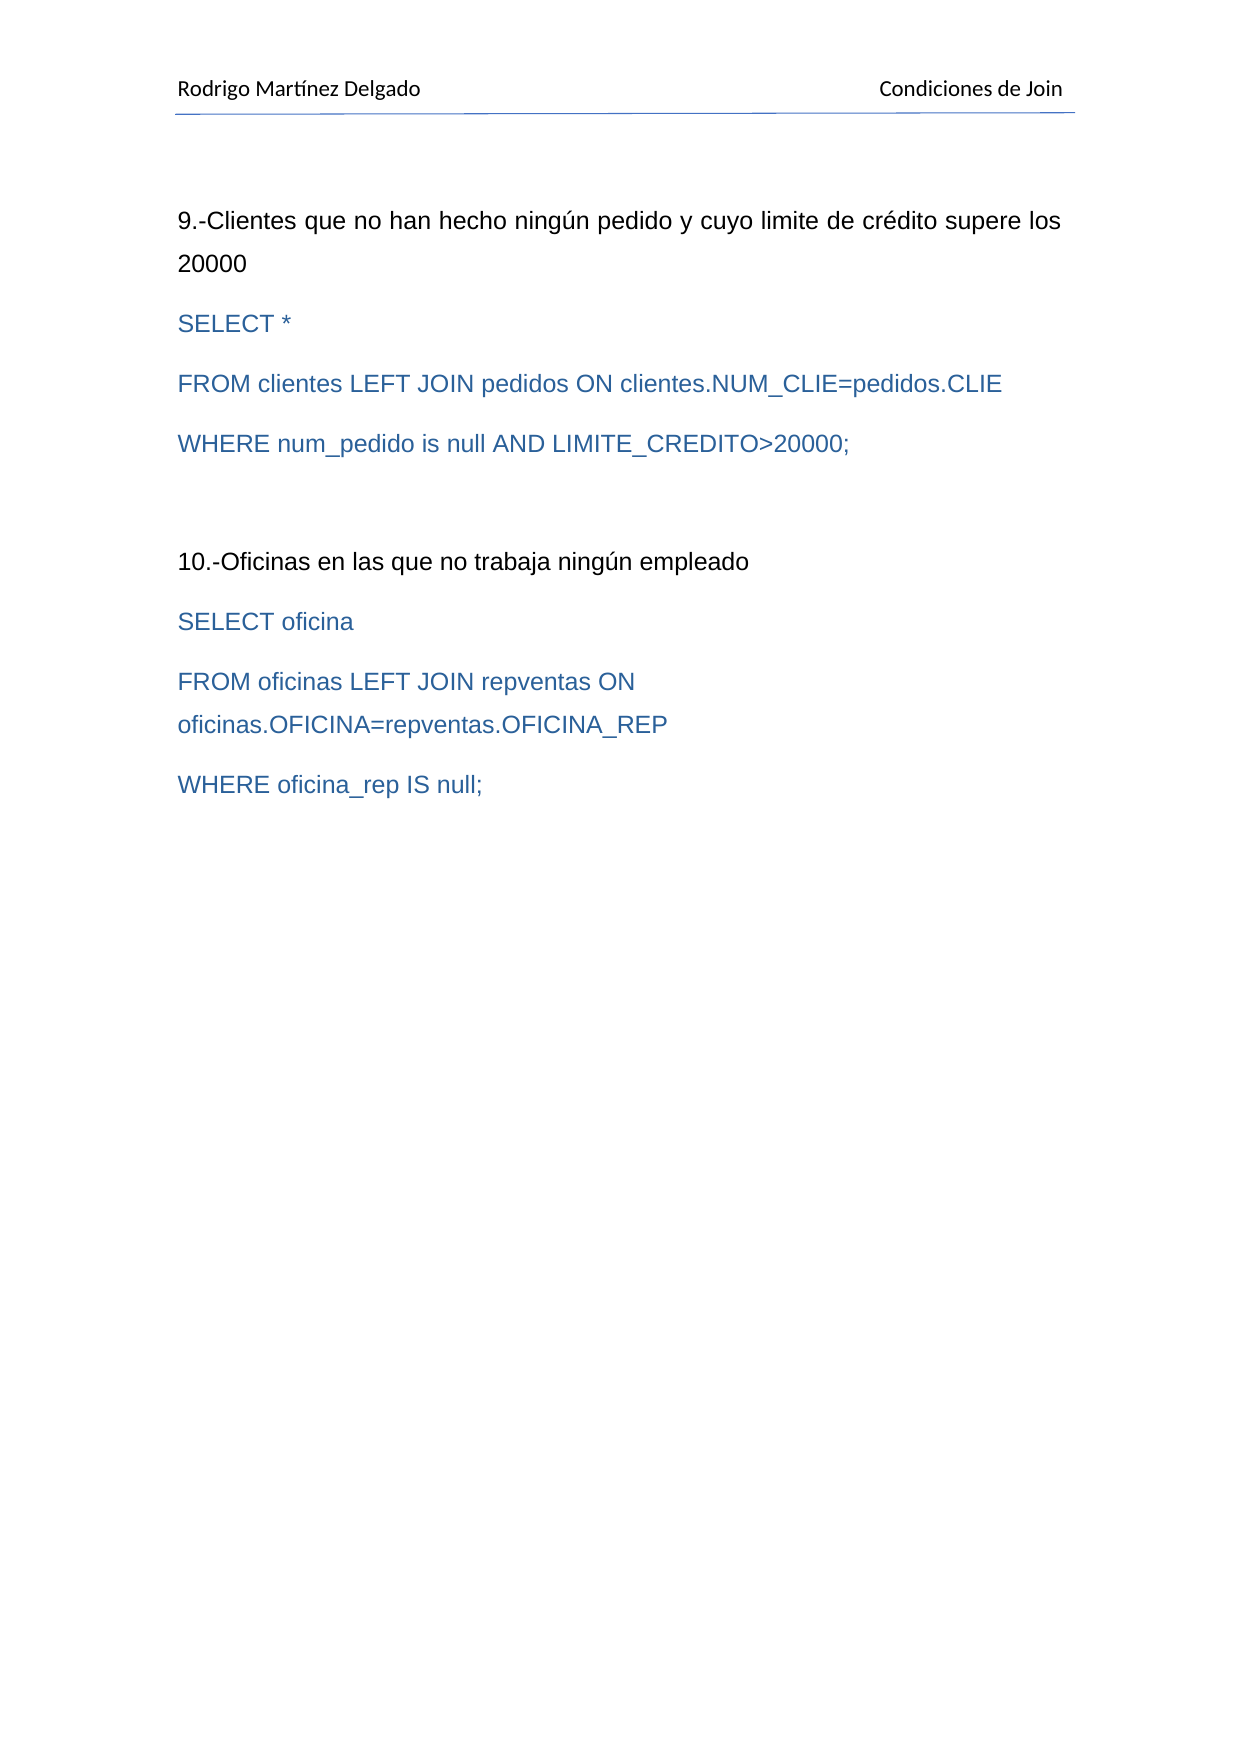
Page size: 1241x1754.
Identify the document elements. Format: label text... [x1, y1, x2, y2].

text WHERE oficina_rep IS null; [177, 770, 1063, 798]
text SELECT * [177, 309, 1063, 338]
text SELECT oficina [177, 607, 1063, 636]
text 10.-Oficinas en las que no trabaja ningún empleado [177, 547, 1063, 576]
text 9.-Clientes que no han hecho ningún pedido y cuyo limite de crédito supere los 20000 [177, 206, 1063, 278]
text FROM oficinas LEFT JOIN repventas ON oficinas.OFICINA=repventas.OFICINA_REP [177, 667, 1063, 739]
text WHERE num_pedido is null AND LIMITE_CREDITO>20000; [177, 429, 1063, 457]
text FROM clientes LEFT JOIN pedidos ON clientes.NUM_CLIE=pedidos.CLIE [177, 369, 1063, 398]
